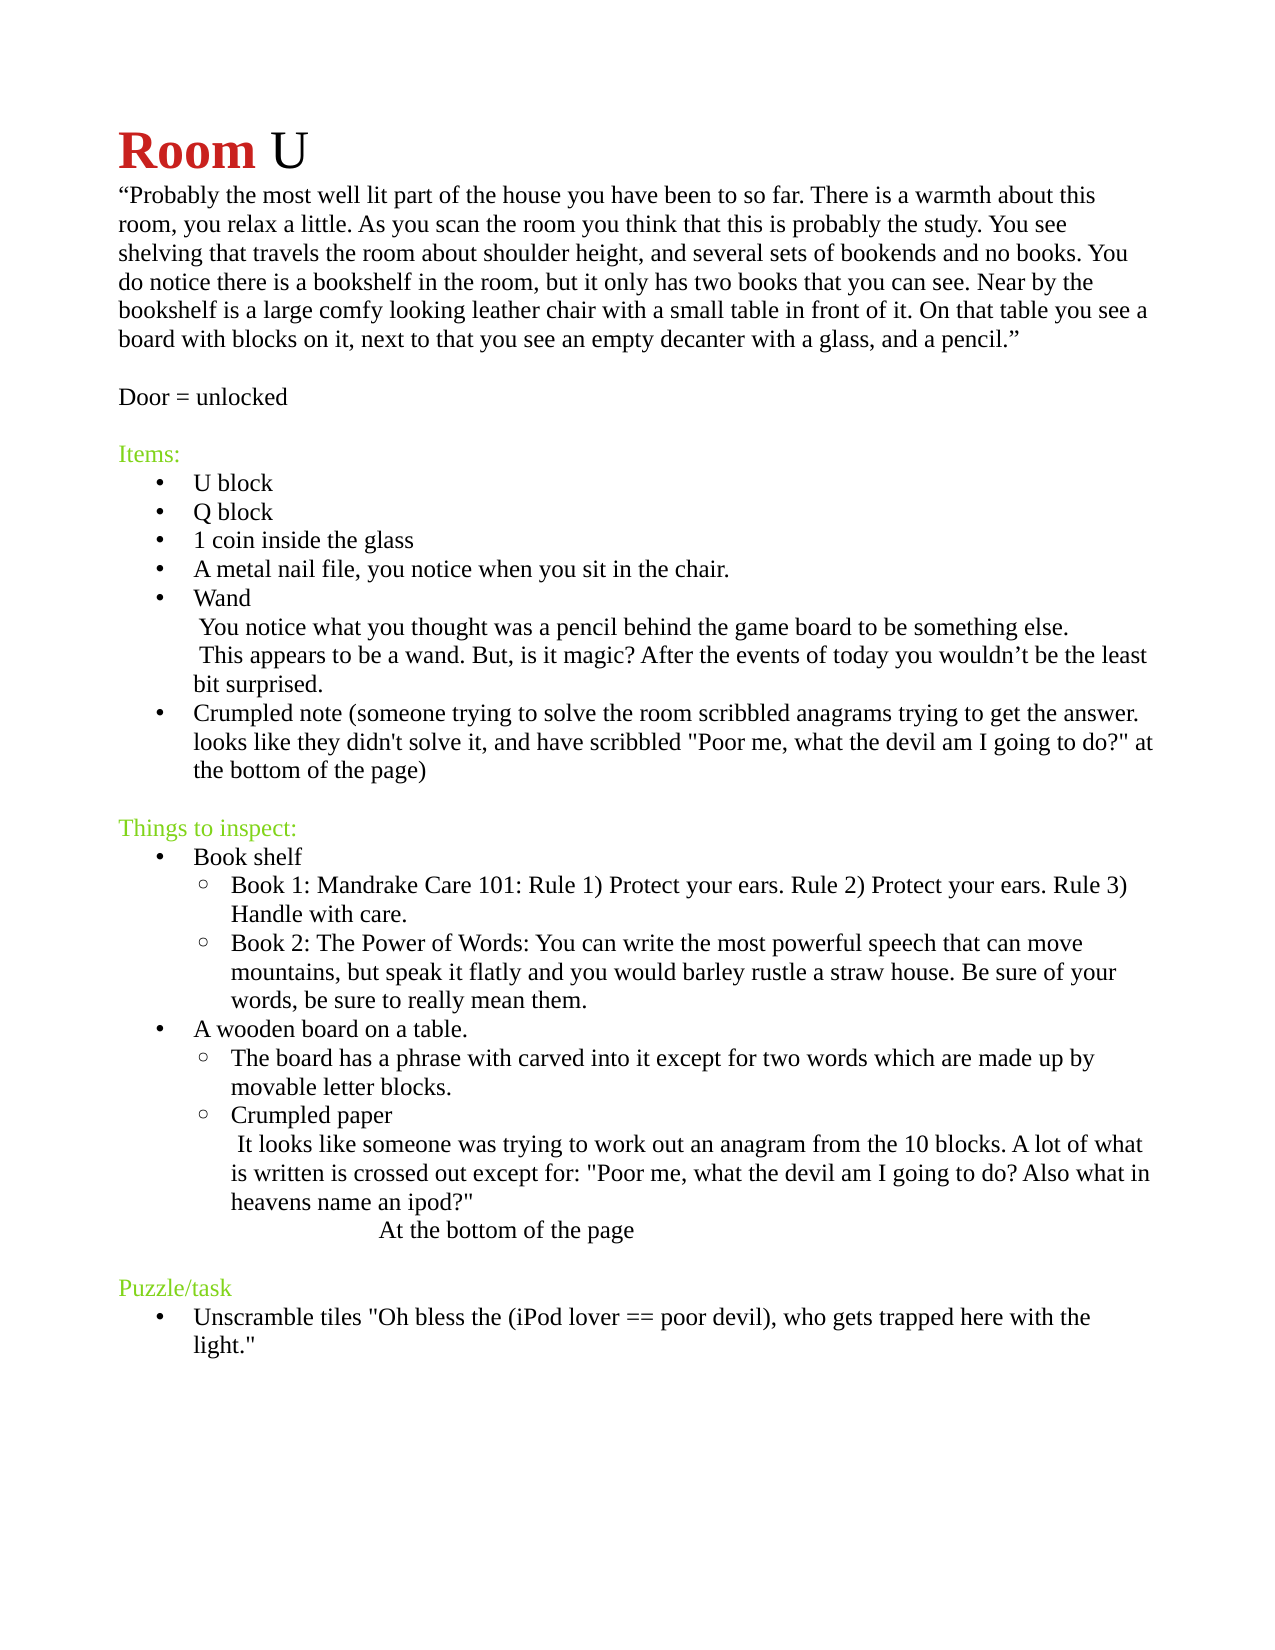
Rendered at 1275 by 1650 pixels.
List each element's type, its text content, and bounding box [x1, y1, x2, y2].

text “Probably the most well lit part of the house you have been to so far. There is a warmth about this room, you relax a little. As you scan the room you think that this is probably the study. You see shelving that travels the room about shoulder height, and several sets of bookends and no books. You do notice there is a bookshelf in the room, but it only has two books that you can see. Near by the bookshelf is a large comfy looking leather chair with a small table in front of it. On that table you see a board with blocks on it, next to that you see an empty decanter with a glass, and a pencil.” [118, 180, 1157, 353]
list Book 1: Mandrake Care 101: Rule 1) Protect your ears. Rule 2) Protect your ears. Rule 3) Handle with care. [193, 870, 1157, 928]
text Items: [118, 439, 1157, 468]
text Things to inspect: [118, 813, 1157, 842]
list Crumpled note (someone trying to solve the room scribbled anagrams trying to get the answer. looks like they didn't solve it, and have scribbled "Poor me, what the devil am I going to do?" at the bottom of the page) [156, 698, 1157, 784]
list Wand You notice what you thought was a pencil behind the game board to be something else. [156, 583, 1157, 640]
text Door = unlocked [118, 382, 1157, 410]
text Puzzle/task [118, 1273, 1157, 1302]
list At the bottom of the page [193, 1215, 1157, 1244]
list 1 coin inside the glass [156, 525, 1157, 554]
list Book shelf [156, 842, 1157, 870]
list A wooden board on a table. [156, 1014, 1157, 1043]
list U block [156, 468, 1157, 497]
list Q block [156, 497, 1157, 525]
list Crumpled paper It looks like someone was trying to work out an anagram from the 10 blocks. A lot of what is written is crossed out except for: "Poor me, what the devil am I going to do? Also what in heavens name an ipod?" [193, 1100, 1157, 1215]
text Room U [118, 118, 1157, 180]
list This appears to be a wand. But, is it magic? After the events of today you wouldn’t be the least bit surprised. [156, 640, 1157, 698]
list Unscramble tiles "Oh bless the (iPod lover == poor devil), who gets trapped here with the light." [156, 1302, 1157, 1359]
list A metal nail file, you notice when you sit in the chair. [156, 554, 1157, 583]
list Book 2: The Power of Words: You can write the most powerful speech that can move mountains, but speak it flatly and you would barley rustle a straw house. Be sure of your words, be sure to really mean them. [193, 928, 1157, 1014]
list The board has a phrase with carved into it except for two words which are made up by movable letter blocks. [193, 1043, 1157, 1100]
